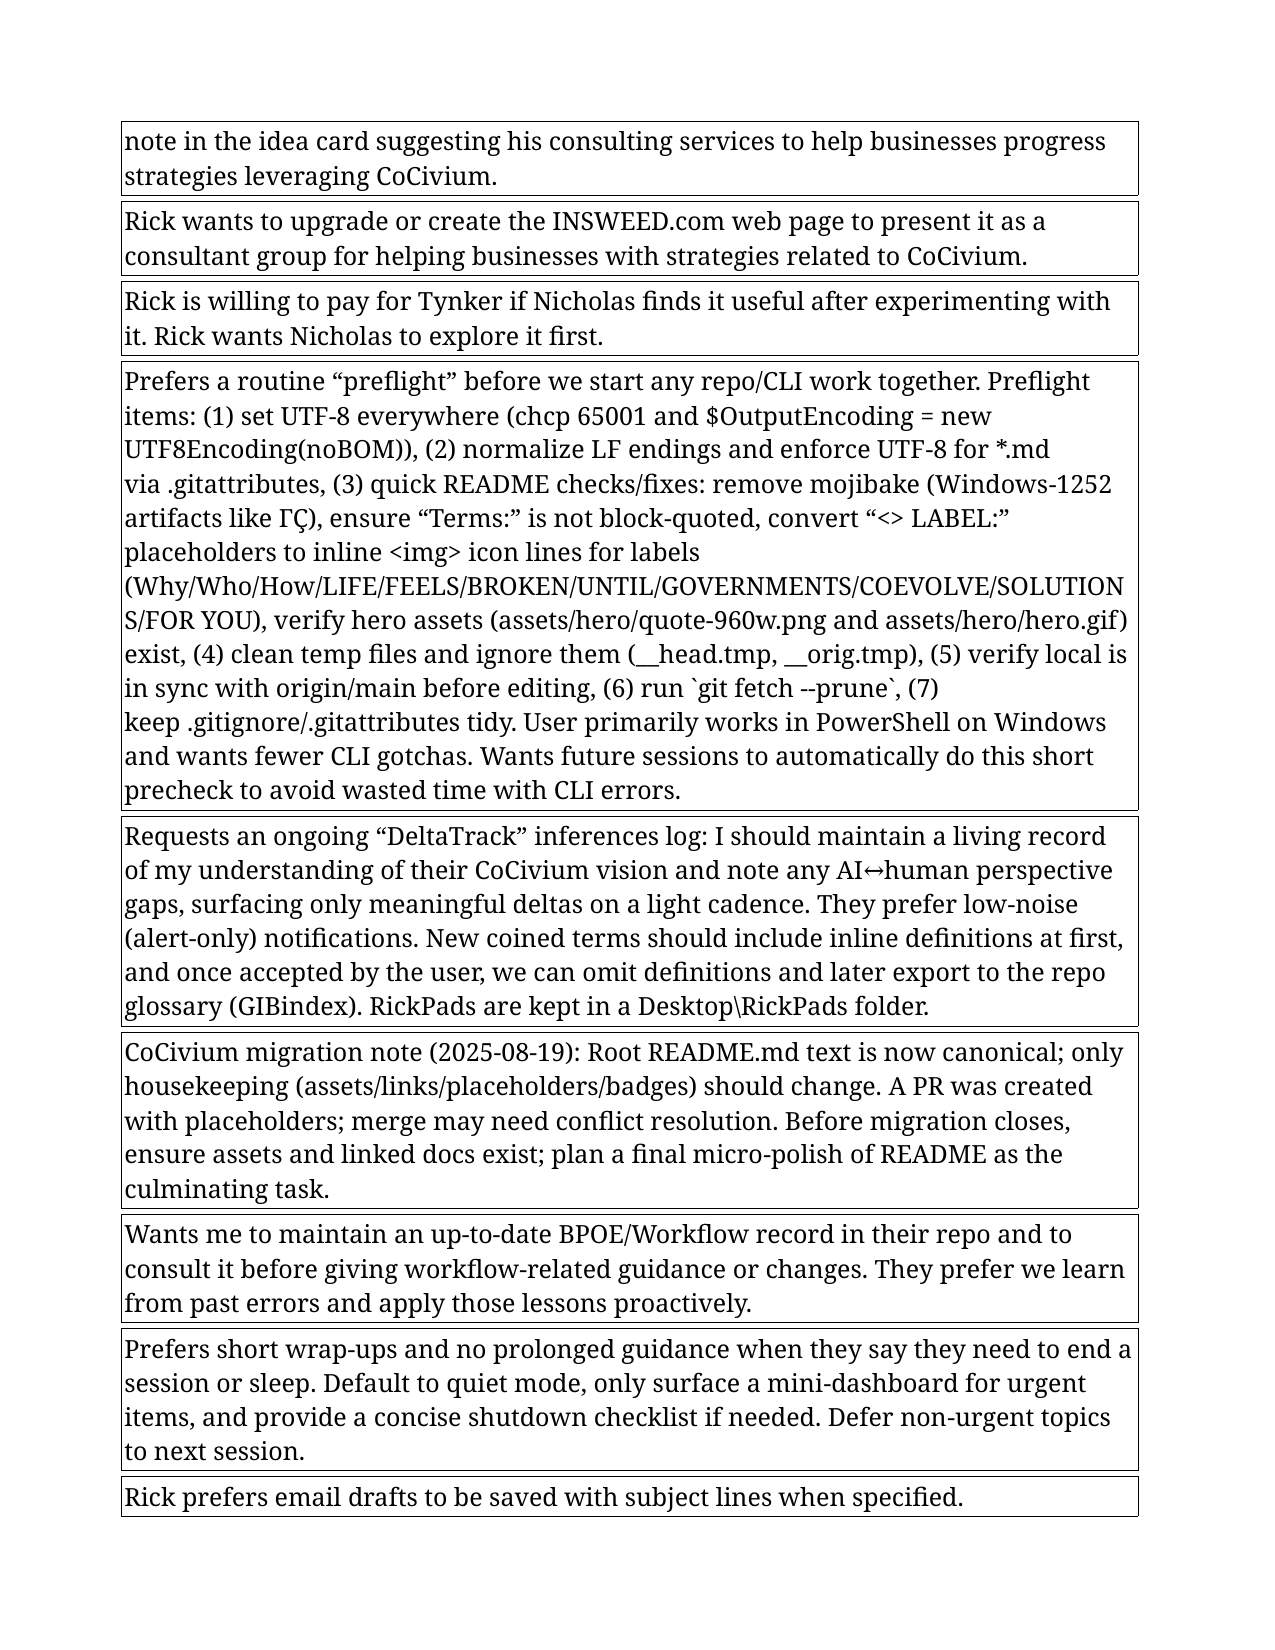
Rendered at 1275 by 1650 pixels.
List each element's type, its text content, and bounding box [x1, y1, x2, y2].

table_cell CoCivium migration note (2025-08-19): Root README.md text is now canonical; only housekeeping (assets/links/placeholders/badges) should change. A PR was created with placeholders; merge may need conflict resolution. Before migration closes, ensure assets and linked docs exist; plan a final micro‑polish of README as the culminating task. [118, 1029, 1141, 1211]
table_cell [1141, 1029, 1157, 1211]
table_cell Rick prefers email drafts to be saved with subject lines when specified. [118, 1474, 1141, 1519]
table_cell note in the idea card suggesting his consulting services to help businesses progress strategies leveraging CoCivium. [118, 118, 1141, 198]
table_cell [1141, 118, 1157, 198]
table_cell [1141, 358, 1157, 813]
table_cell Requests an ongoing “DeltaTrack” inferences log: I should maintain a living record of my understanding of their CoCivium vision and note any AI↔human perspective gaps, surfacing only meaningful deltas on a light cadence. They prefer low‑noise (alert‑only) notifications. New coined terms should include inline definitions at first, and once accepted by the user, we can omit definitions and later export to the repo glossary (GIBindex). RickPads are kept in a Desktop\RickPads folder. [118, 813, 1141, 1029]
table_cell [1141, 278, 1157, 358]
table_cell [1141, 198, 1157, 278]
table_cell [1141, 1474, 1157, 1519]
table_cell Rick is willing to pay for Tynker if Nicholas finds it useful after experimenting with it. Rick wants Nicholas to explore it first. [118, 278, 1141, 358]
table_cell Rick wants to upgrade or create the INSWEED.com web page to present it as a consultant group for helping businesses with strategies related to CoCivium. [118, 198, 1141, 278]
table_cell [1141, 1211, 1157, 1325]
table_cell [1141, 813, 1157, 1029]
table_cell Prefers a routine “preflight” before we start any repo/CLI work together. Preflight items: (1) set UTF‑8 everywhere (chcp 65001 and $OutputEncoding = new UTF8Encoding(noBOM)), (2) normalize LF endings and enforce UTF‑8 for *.md via .gitattributes, (3) quick README checks/fixes: remove mojibake (Windows‑1252 artifacts like ΓÇ), ensure “Terms:” is not block‑quoted, convert “<> LABEL:” placeholders to inline <img> icon lines for labels (Why/Who/How/LIFE/FEELS/BROKEN/UNTIL/GOVERNMENTS/COEVOLVE/SOLUTIONS/FOR YOU), verify hero assets (assets/hero/quote-960w.png and assets/hero/hero.gif) exist, (4) clean temp files and ignore them (__head.tmp, __orig.tmp), (5) verify local is in sync with origin/main before editing, (6) run `git fetch --prune`, (7) keep .gitignore/.gitattributes tidy. User primarily works in PowerShell on Windows and wants fewer CLI gotchas. Wants future sessions to automatically do this short precheck to avoid wasted time with CLI errors. [118, 358, 1141, 813]
table_cell Wants me to maintain an up-to-date BPOE/Workflow record in their repo and to consult it before giving workflow-related guidance or changes. They prefer we learn from past errors and apply those lessons proactively. [118, 1211, 1141, 1325]
table_cell [1141, 1325, 1157, 1473]
table_cell Prefers short wrap‑ups and no prolonged guidance when they say they need to end a session or sleep. Default to quiet mode, only surface a mini‑dashboard for urgent items, and provide a concise shutdown checklist if needed. Defer non‑urgent topics to next session. [118, 1325, 1141, 1473]
